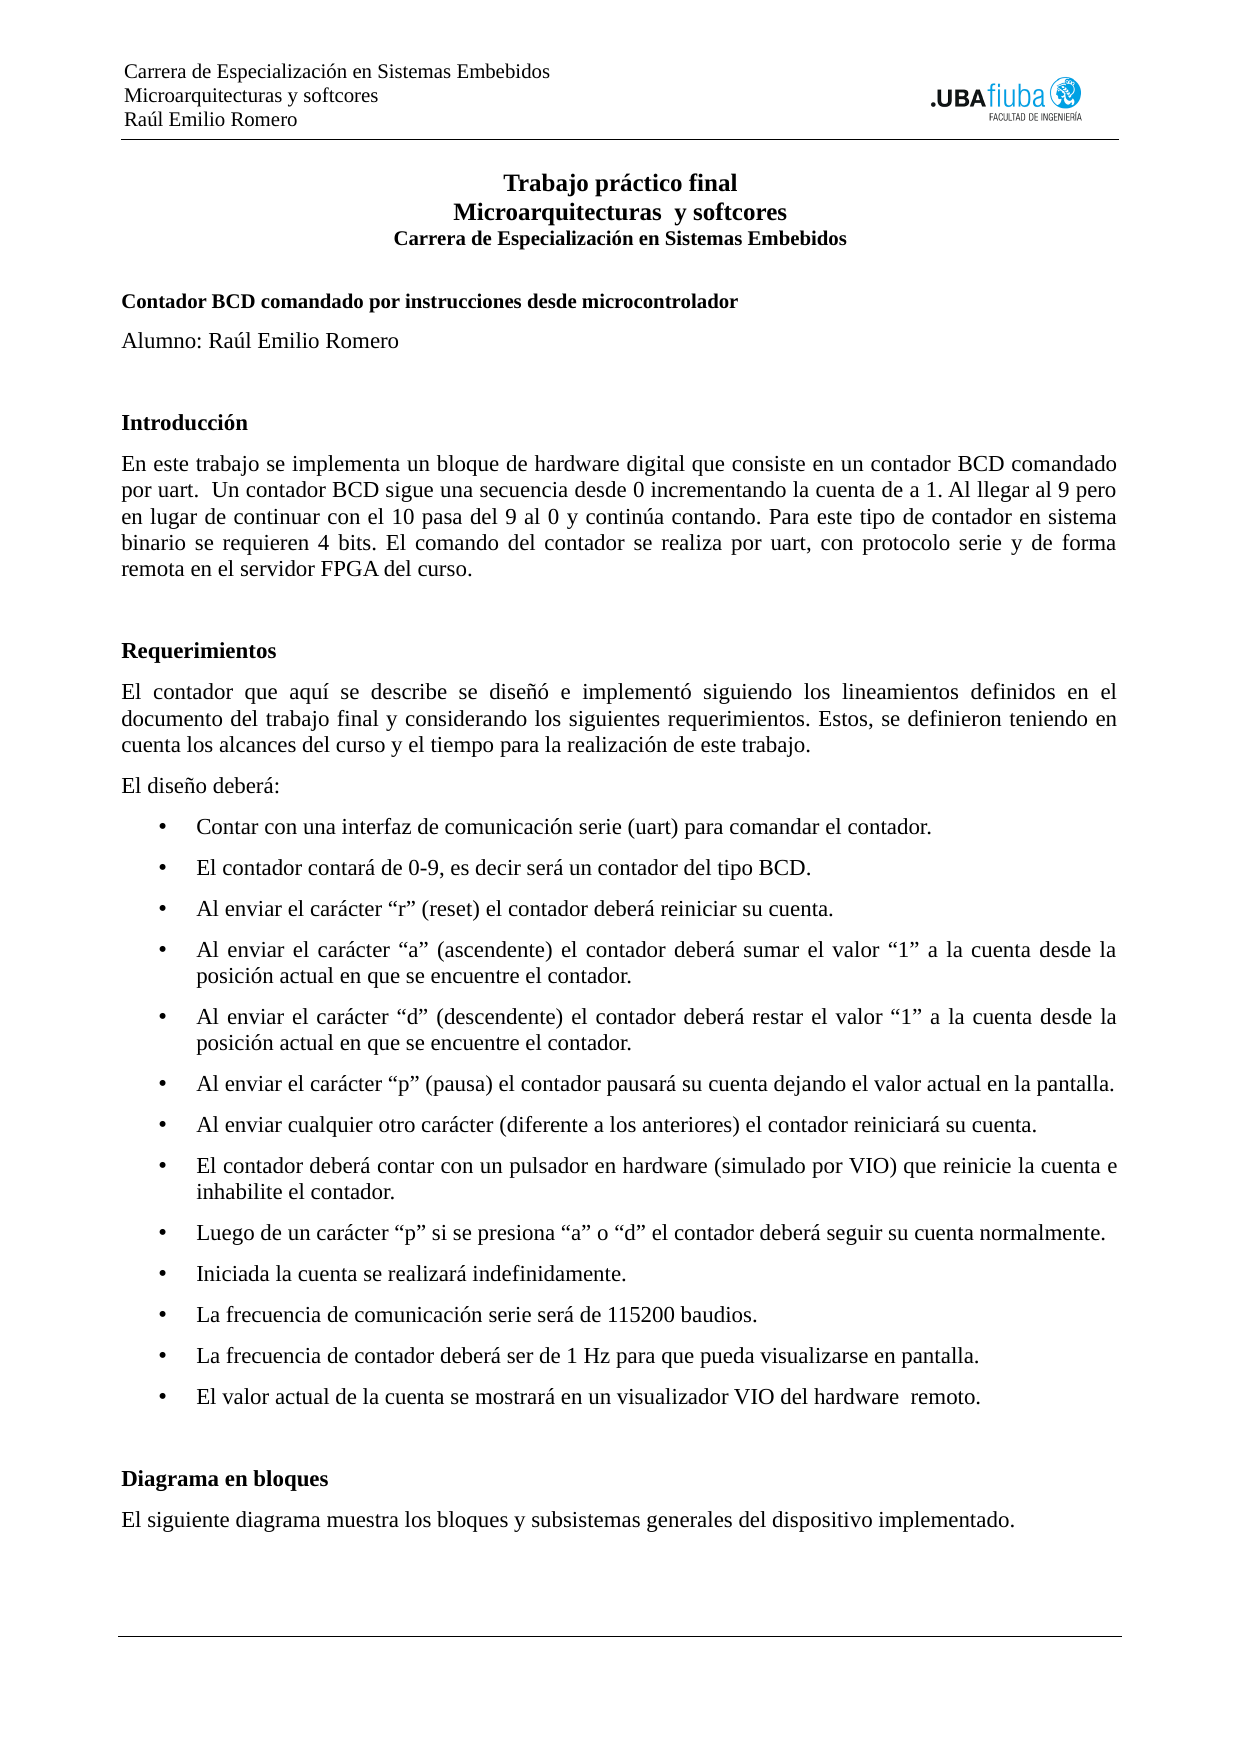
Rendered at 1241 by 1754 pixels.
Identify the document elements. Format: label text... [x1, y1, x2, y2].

text El diseño deberá: [121, 772, 1119, 798]
list El contador contará de 0-9, es decir será un contador del tipo BCD. [158, 854, 1119, 880]
text Introducción [121, 409, 1119, 435]
list El valor actual de la cuenta se mostrará en un visualizador VIO del hardware remoto. [158, 1383, 1119, 1409]
list La frecuencia de contador deberá ser de 1 Hz para que pueda visualizarse en pantalla. [158, 1342, 1119, 1368]
text Microarquitecturas y softcores [121, 197, 1119, 226]
text El contador que aquí se describe se diseñó e implementó siguiendo los lineamientos definidos en el documento del trabajo final y considerando los siguientes requerimientos. Estos, se definieron teniendo en cuenta los alcances del curso y el tiempo para la realización de este trabajo. [121, 678, 1119, 757]
list Iniciada la cuenta se realizará indefinidamente. [158, 1260, 1119, 1287]
text El siguiente diagrama muestra los bloques y subsistemas generales del dispositivo implementado. [121, 1506, 1119, 1532]
text Contador BCD comandado por instrucciones desde microcontrolador [121, 288, 1119, 313]
list Al enviar el carácter “a” (ascendente) el contador deberá sumar el valor “1” a la cuenta desde la posición actual en que se encuentre el contador. [158, 936, 1119, 988]
text Requerimientos [121, 637, 1119, 664]
list Luego de un carácter “p” si se presiona “a” o “d” el contador deberá seguir su cuenta normalmente. [158, 1219, 1119, 1246]
list La frecuencia de comunicación serie será de 115200 baudios. [158, 1301, 1119, 1328]
text En este trabajo se implementa un bloque de hardware digital que consiste en un contador BCD comandado por uart. Un contador BCD sigue una secuencia desde 0 incrementando la cuenta de a 1. Al llegar al 9 pero en lugar de continuar con el 10 pasa del 9 al 0 y continúa contando. Para este tipo de contador en sistema binario se requieren 4 bits. El comando del contador se realiza por uart, con protocolo serie y de forma remota en el servidor FPGA del curso. [121, 450, 1119, 582]
text Alumno: Raúl Emilio Romero [121, 327, 1119, 353]
list Al enviar cualquier otro carácter (diferente a los anteriores) el contador reiniciará su cuenta. [158, 1111, 1119, 1137]
list Al enviar el carácter “p” (pausa) el contador pausará su cuenta dejando el valor actual en la pantalla. [158, 1070, 1119, 1097]
list Contar con una interfaz de comunicación serie (uart) para comandar el contador. [158, 813, 1119, 839]
list El contador deberá contar con un pulsador en hardware (simulado por VIO) que reinicie la cuenta e inhabilite el contador. [158, 1152, 1119, 1205]
text Diagrama en bloques [121, 1465, 1119, 1491]
list Al enviar el carácter “d” (descendente) el contador deberá restar el valor “1” a la cuenta desde la posición actual en que se encuentre el contador. [158, 1003, 1119, 1056]
text Trabajo práctico final [121, 168, 1119, 197]
picture [915, 62, 1100, 133]
text Carrera de Especialización en Sistemas Embebidos [121, 226, 1119, 250]
list Al enviar el carácter “r” (reset) el contador deberá reiniciar su cuenta. [158, 895, 1119, 921]
